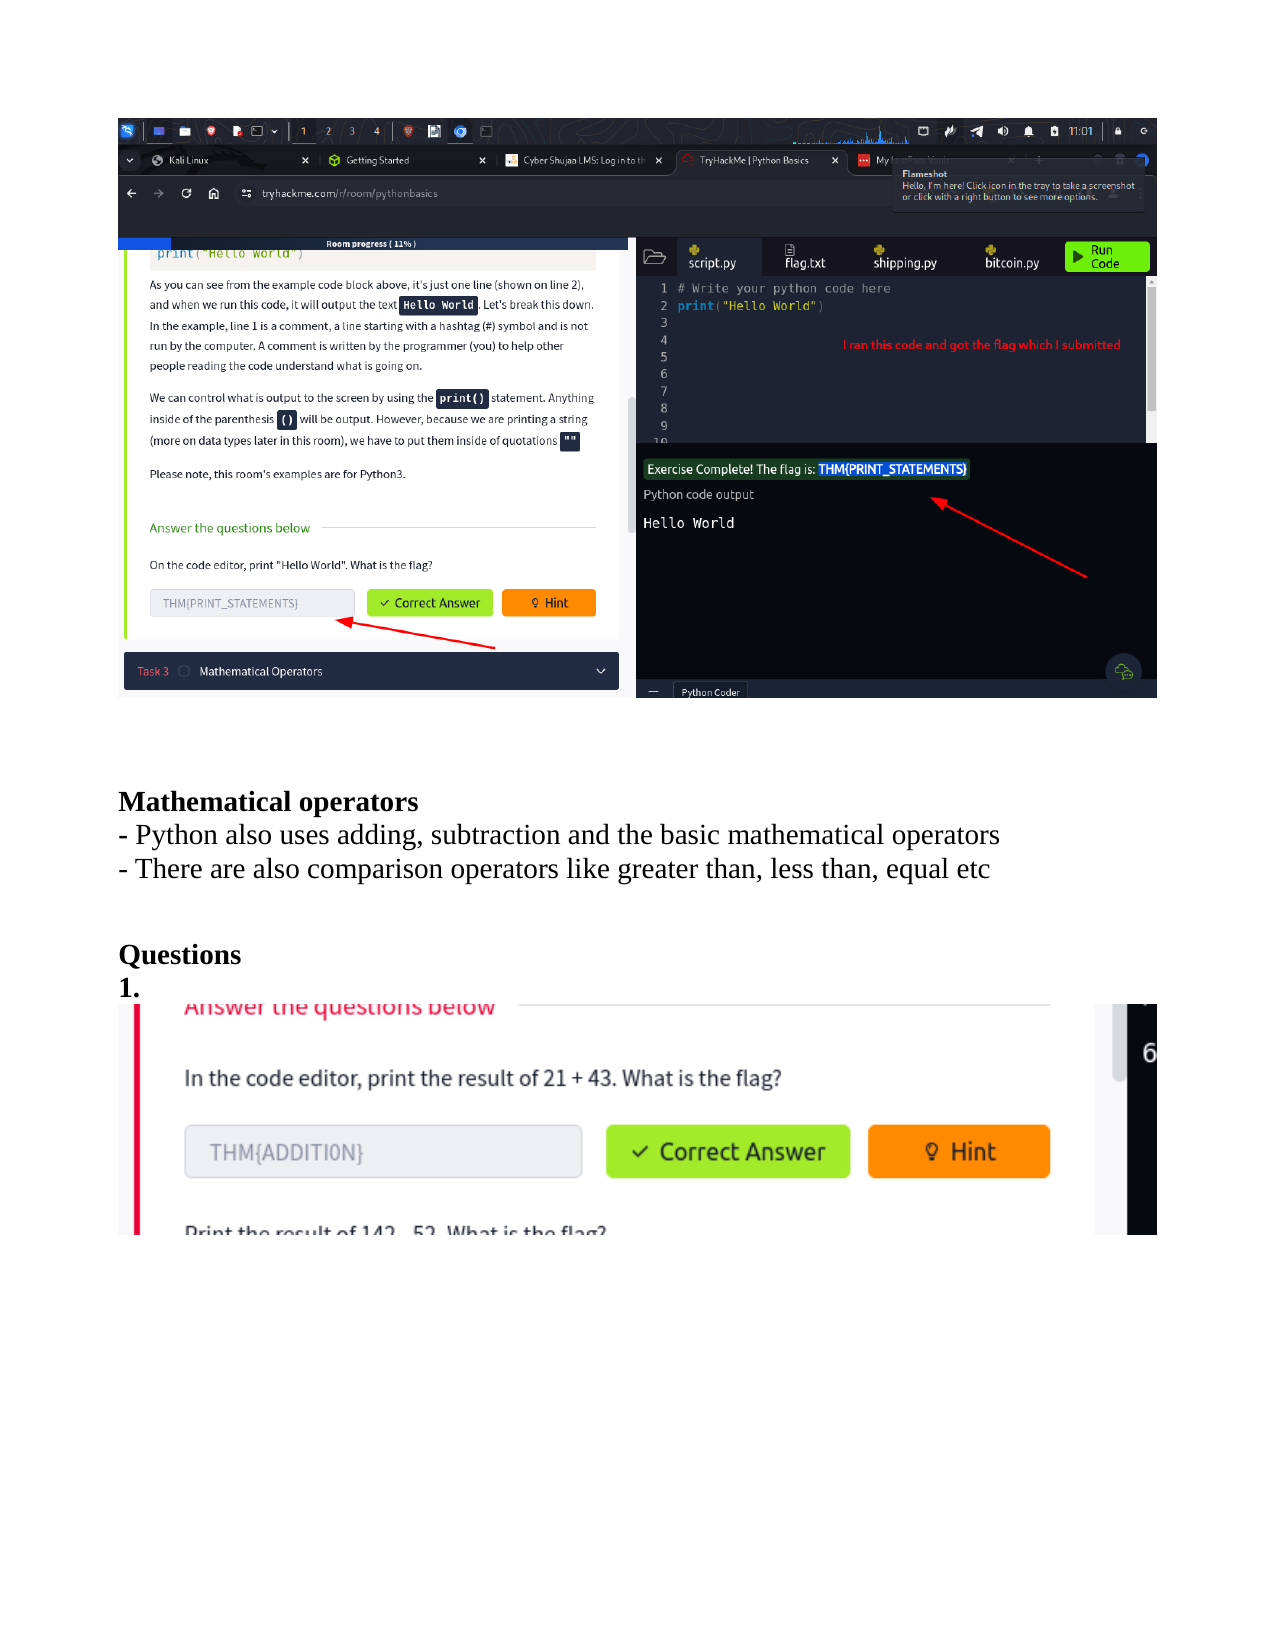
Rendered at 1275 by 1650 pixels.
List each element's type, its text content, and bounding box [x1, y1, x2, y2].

picture [118, 1004, 1157, 1235]
picture [118, 118, 1157, 698]
text Questions [118, 937, 1157, 971]
text - Python also uses adding, subtraction and the basic mathematical operators [118, 817, 1157, 851]
text 1. [118, 971, 1157, 1004]
text - There are also comparison operators like greater than, less than, equal etc [118, 851, 1157, 884]
text Mathematical operators [118, 784, 1157, 817]
